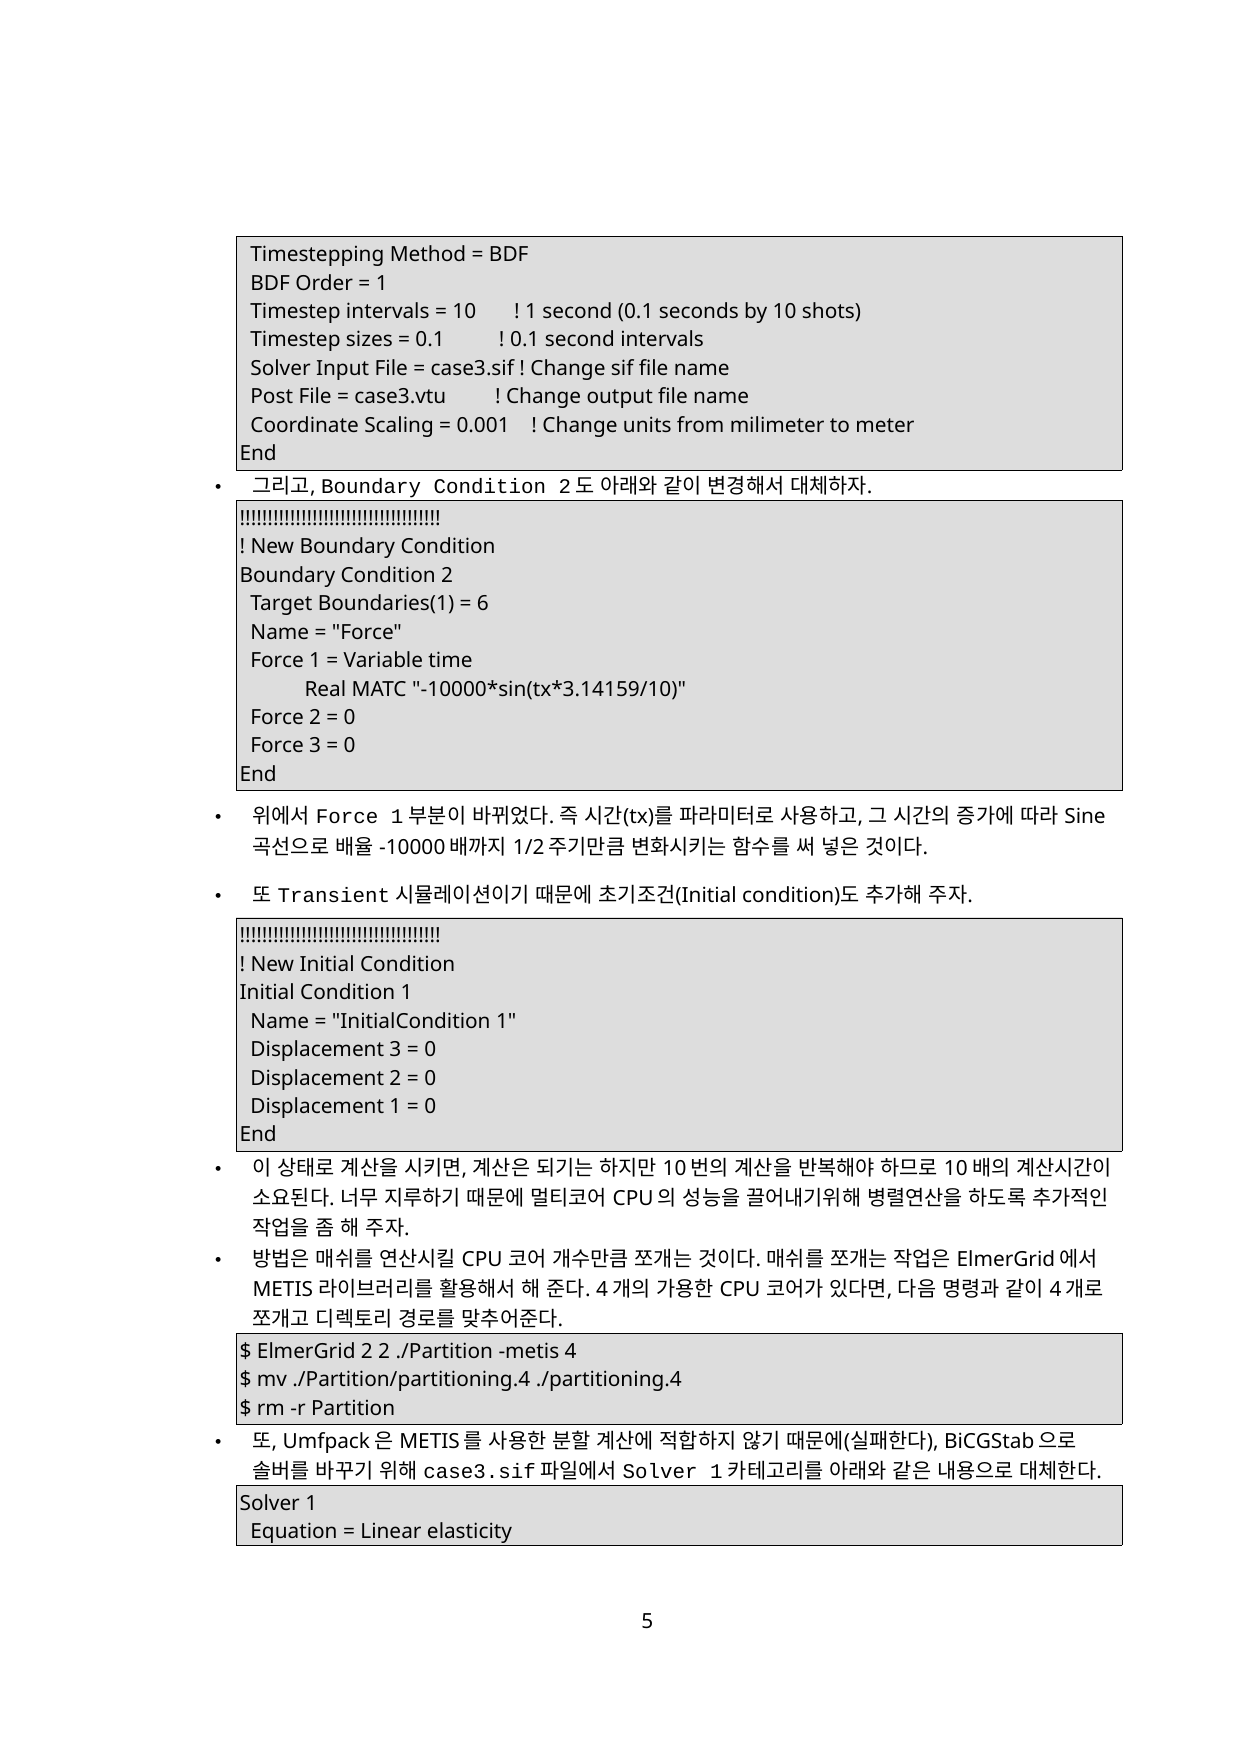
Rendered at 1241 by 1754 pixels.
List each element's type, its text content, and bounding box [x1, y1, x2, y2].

list 또 Transient 시뮬레이션이기 때문에 초기조건(Initial condition)도 추가해 주자. [215, 878, 1122, 908]
text Initial Condition 1 [237, 974, 1122, 1003]
text Displacement 1 = 0 [237, 1088, 1122, 1117]
text Target Boundaries(1) = 6 [237, 585, 1122, 614]
text ! New Initial Condition [237, 946, 1122, 974]
text End [237, 435, 1122, 470]
text !!!!!!!!!!!!!!!!!!!!!!!!!!!!!!!!!!!! [237, 501, 1122, 528]
text End [237, 756, 1122, 790]
text !!!!!!!!!!!!!!!!!!!!!!!!!!!!!!!!!!!! [237, 919, 1122, 946]
text Boundary Condition 2 [237, 557, 1122, 585]
text Timestep sizes = 0.1 ! 0.1 second intervals [237, 321, 1122, 350]
text $ rm -r Partition [237, 1390, 1122, 1424]
text Solver 1 [237, 1486, 1122, 1513]
text Solver Input File = case3.sif ! Change sif file name [237, 350, 1122, 378]
list 그리고, Boundary Condition 2도 아래와 같이 변경해서 대체하자. [215, 470, 1122, 500]
text $ mv ./Partition/partitioning.4 ./partitioning.4 [237, 1361, 1122, 1390]
text Name = "Force" [237, 614, 1122, 642]
text Displacement 3 = 0 [237, 1031, 1122, 1060]
text Real MATC "-10000*sin(tx*3.14159/10)" [237, 671, 1122, 699]
text $ ElmerGrid 2 2 ./Partition -metis 4 [237, 1334, 1122, 1361]
text Force 2 = 0 [237, 699, 1122, 728]
text BDF Order = 1 [237, 264, 1122, 293]
list 위에서 Force 1 부분이 바뀌었다. 즉 시간(tx)를 파라미터로 사용하고, 그 시간의 증가에 따라 Sine 곡선으로 배율 -10000배까지 1/2주기만큼 변화시키는 함수를 써 넣은 것이다. [215, 799, 1122, 860]
list 방법은 매쉬를 연산시킬 CPU 코어 개수만큼 쪼개는 것이다. 매쉬를 쪼개는 작업은 ElmerGrid에서 METIS 라이브러리를 활용해서 해 준다. 4개의 가용한 CPU 코어가 있다면, 다음 명령과 같이 4개로 쪼개고 디렉토리 경로를 맞추어준다. [215, 1242, 1122, 1333]
text Timestepping Method = BDF [237, 237, 1122, 264]
text Displacement 2 = 0 [237, 1060, 1122, 1088]
text Coordinate Scaling = 0.001 ! Change units from milimeter to meter [237, 407, 1122, 435]
text End [237, 1117, 1122, 1151]
text Force 1 = Variable time [237, 642, 1122, 671]
text ! New Boundary Condition [237, 528, 1122, 557]
list 이 상태로 계산을 시키면, 계산은 되기는 하지만 10번의 계산을 반복해야 하므로 10배의 계산시간이 소요된다. 너무 지루하기 때문에 멀티코어 CPU의 성능을 끌어내기위해 병렬연산을 하도록 추가적인 작업을 좀 해 주자. [215, 1151, 1122, 1242]
text Equation = Linear elasticity [237, 1513, 1122, 1545]
text Name = "InitialCondition 1" [237, 1003, 1122, 1031]
list 또, Umfpack은 METIS를 사용한 분할 계산에 적합하지 않기 때문에(실패한다), BiCGStab으로 솔버를 바꾸기 위해 case3.sif파일에서 Solver 1 카테고리를 아래와 같은 내용으로 대체한다. [215, 1424, 1122, 1485]
text Force 3 = 0 [237, 728, 1122, 756]
text Post File = case3.vtu ! Change output file name [237, 378, 1122, 407]
text Timestep intervals = 10 ! 1 second (0.1 seconds by 10 shots) [237, 293, 1122, 321]
